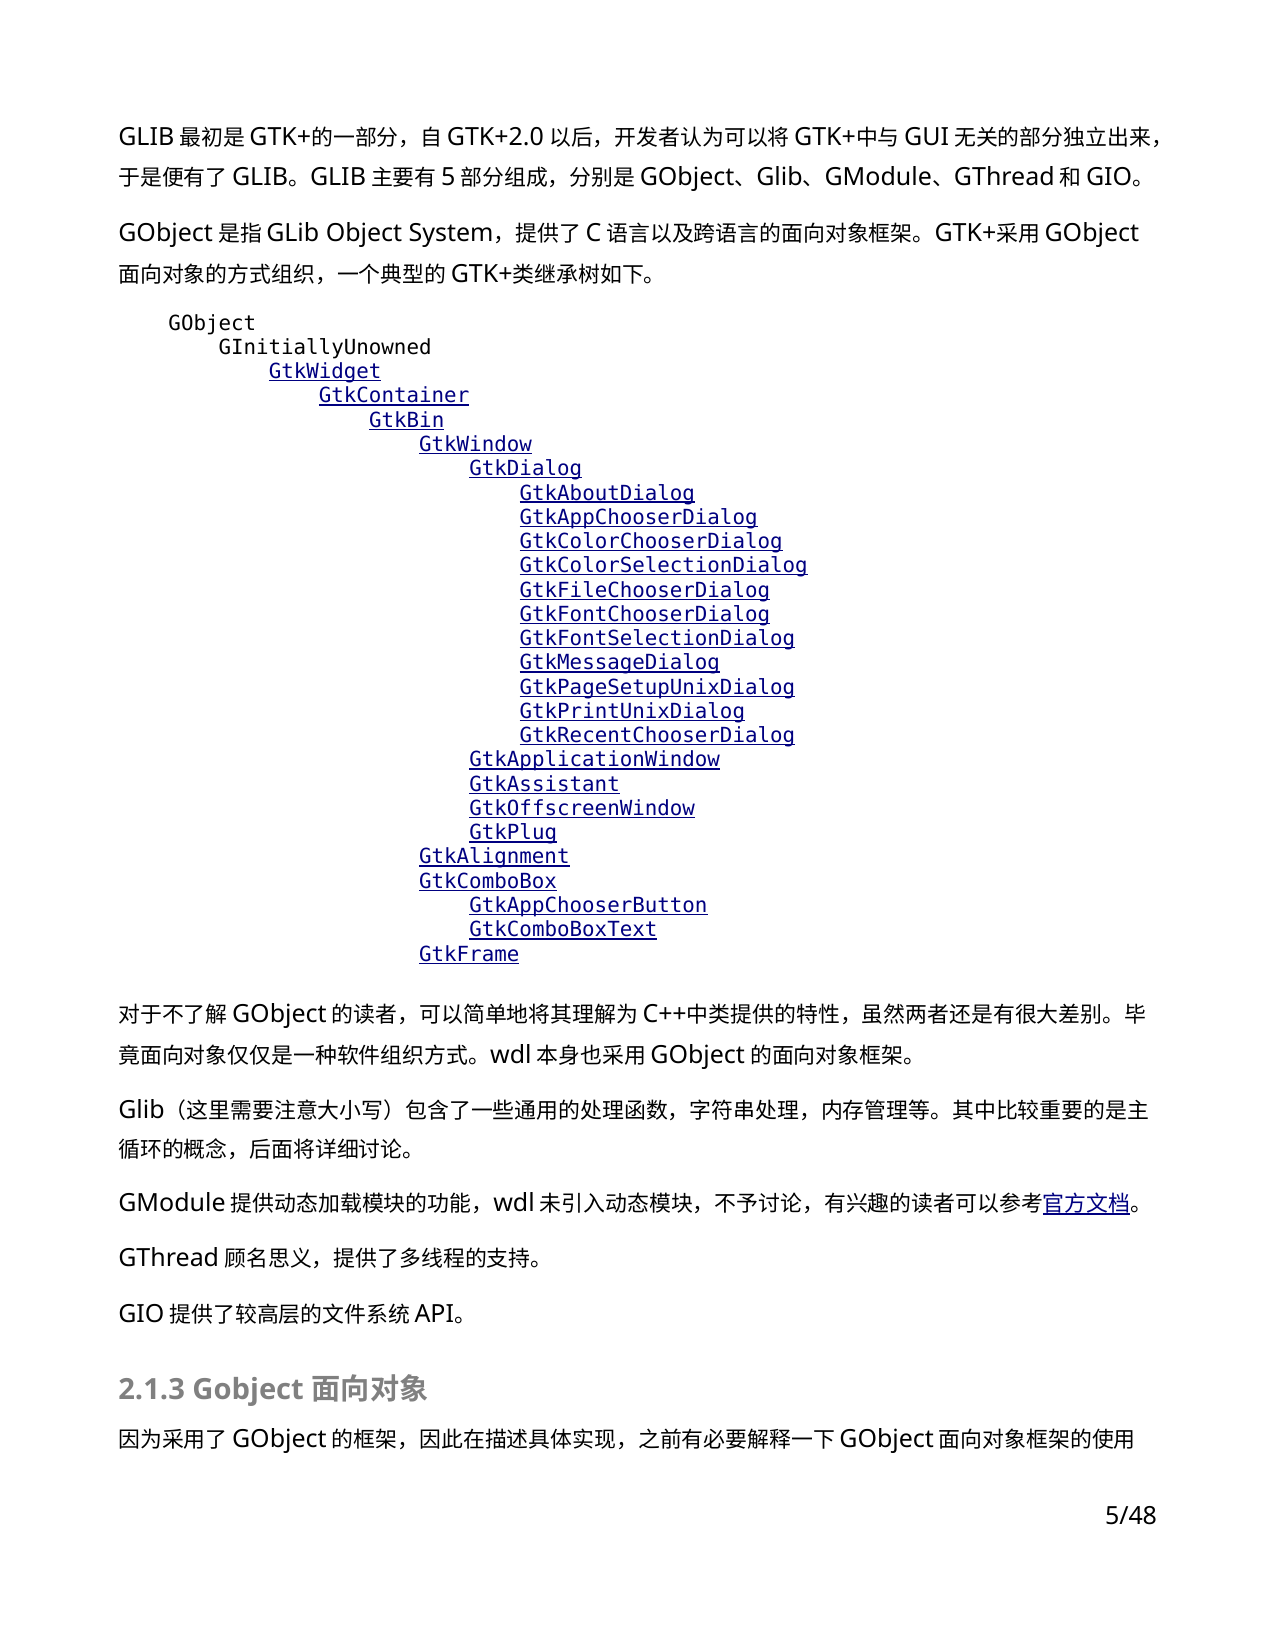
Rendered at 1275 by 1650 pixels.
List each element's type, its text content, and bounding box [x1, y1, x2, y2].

text GtkRecentChooserDialog [118, 723, 1157, 747]
text GtkColorChooserDialog [118, 529, 1157, 553]
text GObject是指GLib Object System，提供了C语言以及跨语言的面向对象框架。GTK+采用GObject面向对象的方式组织，一个典型的GTK+类继承树如下。 [118, 214, 1157, 289]
text GtkAlignment [118, 844, 1157, 869]
text GtkBin [118, 408, 1157, 432]
text GtkComboBoxText [118, 917, 1157, 942]
subtitle 2.1.3 Gobject 面向对象 [118, 1365, 1157, 1408]
text 因为采用了GObject的框架，因此在描述具体实现，之前有必要解释一下GObject面向对象框架的使用 [118, 1420, 1157, 1454]
text GtkColorSelectionDialog [118, 553, 1157, 578]
text Glib（这里需要注意大小写）包含了一些通用的处理函数，字符串处理，内存管理等。其中比较重要的是主循环的概念，后面将详细讨论。 [118, 1092, 1157, 1164]
text GtkComboBox [118, 869, 1157, 893]
text GObject [118, 311, 1157, 335]
text GIO提供了较高层的文件系统API。 [118, 1295, 1157, 1329]
text GtkFontChooserDialog [118, 602, 1157, 626]
text GtkFontSelectionDialog [118, 626, 1157, 650]
text GInitiallyUnowned [118, 335, 1157, 359]
text GtkContainer [118, 383, 1157, 408]
text GtkFileChooserDialog [118, 578, 1157, 602]
text GtkAssistant [118, 772, 1157, 796]
text GtkFrame [118, 942, 1157, 966]
text GThread顾名思义，提供了多线程的支持。 [118, 1240, 1157, 1274]
text GtkDialog [118, 456, 1157, 481]
text GtkPlug [118, 820, 1157, 844]
text GtkOffscreenWindow [118, 796, 1157, 820]
text 对于不了解GObject的读者，可以简单地将其理解为C++中类提供的特性，虽然两者还是有很大差别。毕竟面向对象仅仅是一种软件组织方式。wdl本身也采用GObject的面向对象框架。 [118, 995, 1157, 1070]
text GtkAppChooserDialog [118, 505, 1157, 529]
text GtkAppChooserButton [118, 893, 1157, 917]
text GLIB最初是GTK+的一部分，自GTK+2.0以后，开发者认为可以将GTK+中与GUI无关的部分独立出来，于是便有了GLIB。GLIB主要有5部分组成，分别是GObject、Glib、GModule、GThread和GIO。 [118, 118, 1157, 193]
text GtkWidget [118, 359, 1157, 383]
text GtkPageSetupUnixDialog [118, 675, 1157, 699]
text GModule提供动态加载模块的功能，wdl未引入动态模块，不予讨论，有兴趣的读者可以参考官方文档。 [118, 1184, 1157, 1218]
text GtkWindow [118, 432, 1157, 456]
text GtkPrintUnixDialog [118, 699, 1157, 723]
text GtkMessageDialog [118, 650, 1157, 675]
text GtkApplicationWindow [118, 747, 1157, 772]
text GtkAboutDialog [118, 481, 1157, 505]
